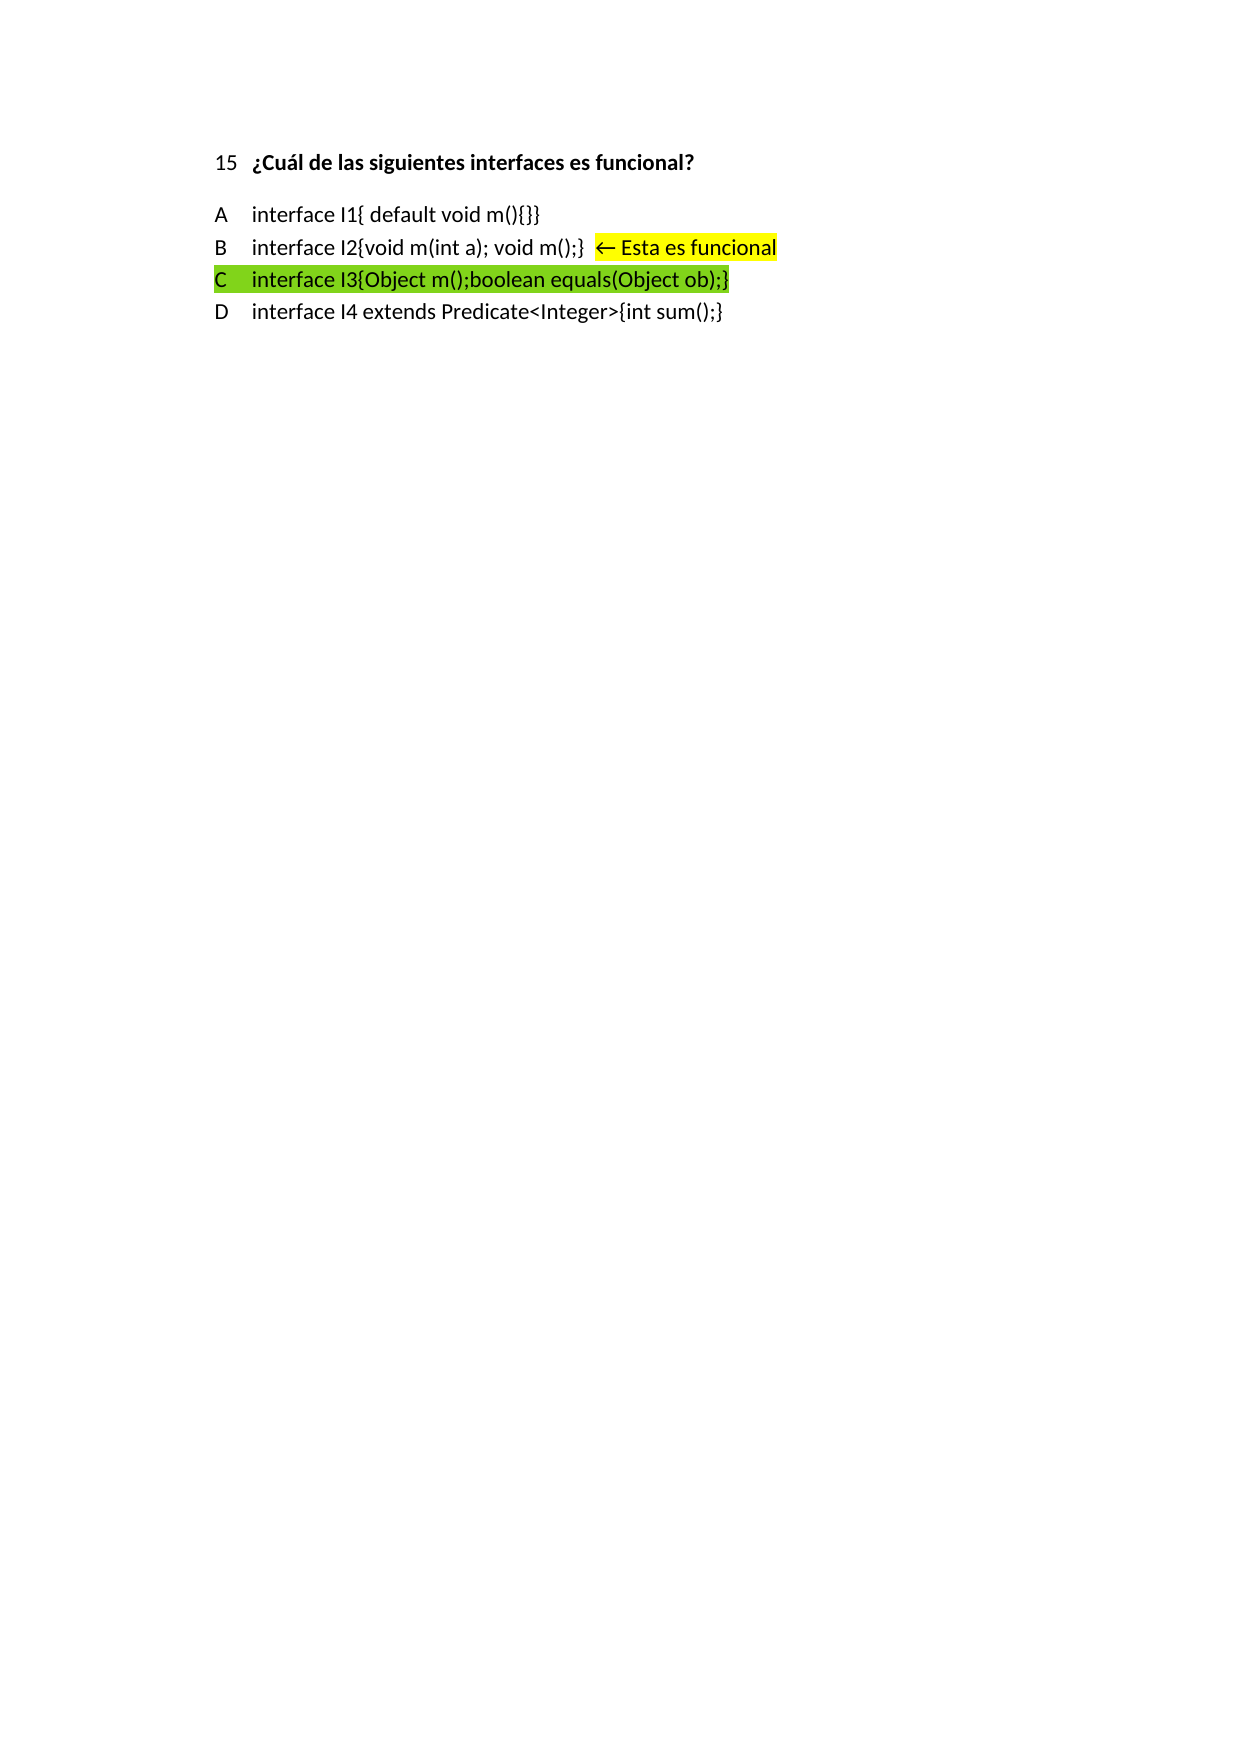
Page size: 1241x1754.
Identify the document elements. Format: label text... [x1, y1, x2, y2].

list interface I1{ default void m(){}} [214, 201, 1063, 229]
list interface I3{Object m();boolean equals(Object ob);} [214, 265, 1063, 293]
list ¿Cuál de las siguientes interfaces es funcional? [214, 148, 1063, 176]
list interface I4 extends Predicate<Integer>{int sum();} [214, 297, 1063, 325]
list interface I2{void m(int a); void m();} ← Esta es funcional [214, 233, 1063, 261]
